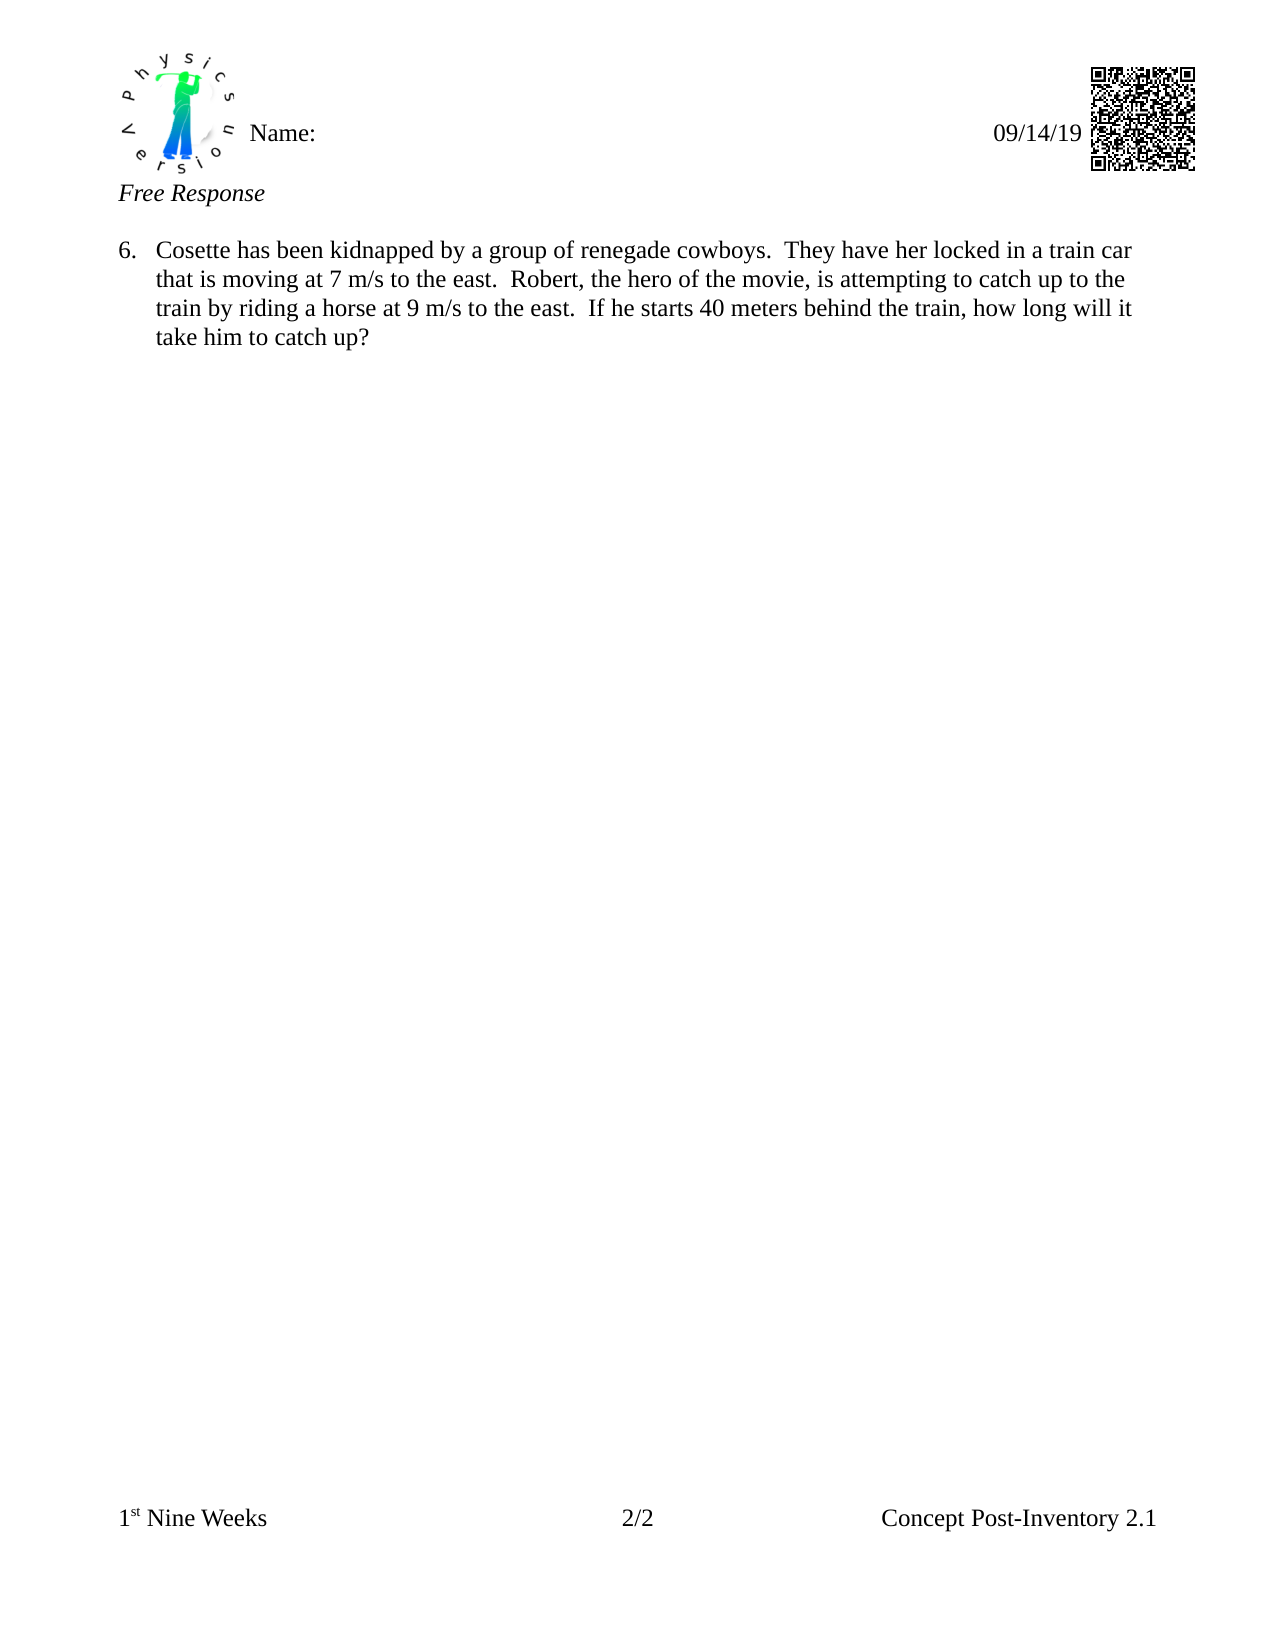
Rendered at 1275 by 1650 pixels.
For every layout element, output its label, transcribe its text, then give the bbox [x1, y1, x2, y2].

picture [1082, 58, 1203, 179]
text Free Response [118, 176, 1157, 207]
list Cosette has been kidnapped by a group of renegade cowboys. They have her locked in a train car that is moving at 7 m/s to the east. Robert, the hero of the movie, is attempting to catch up to the train by riding a horse at 9 m/s to the east. If he starts 40 meters behind the train, how long will it take him to catch up? [118, 236, 1157, 351]
picture [121, 53, 235, 174]
